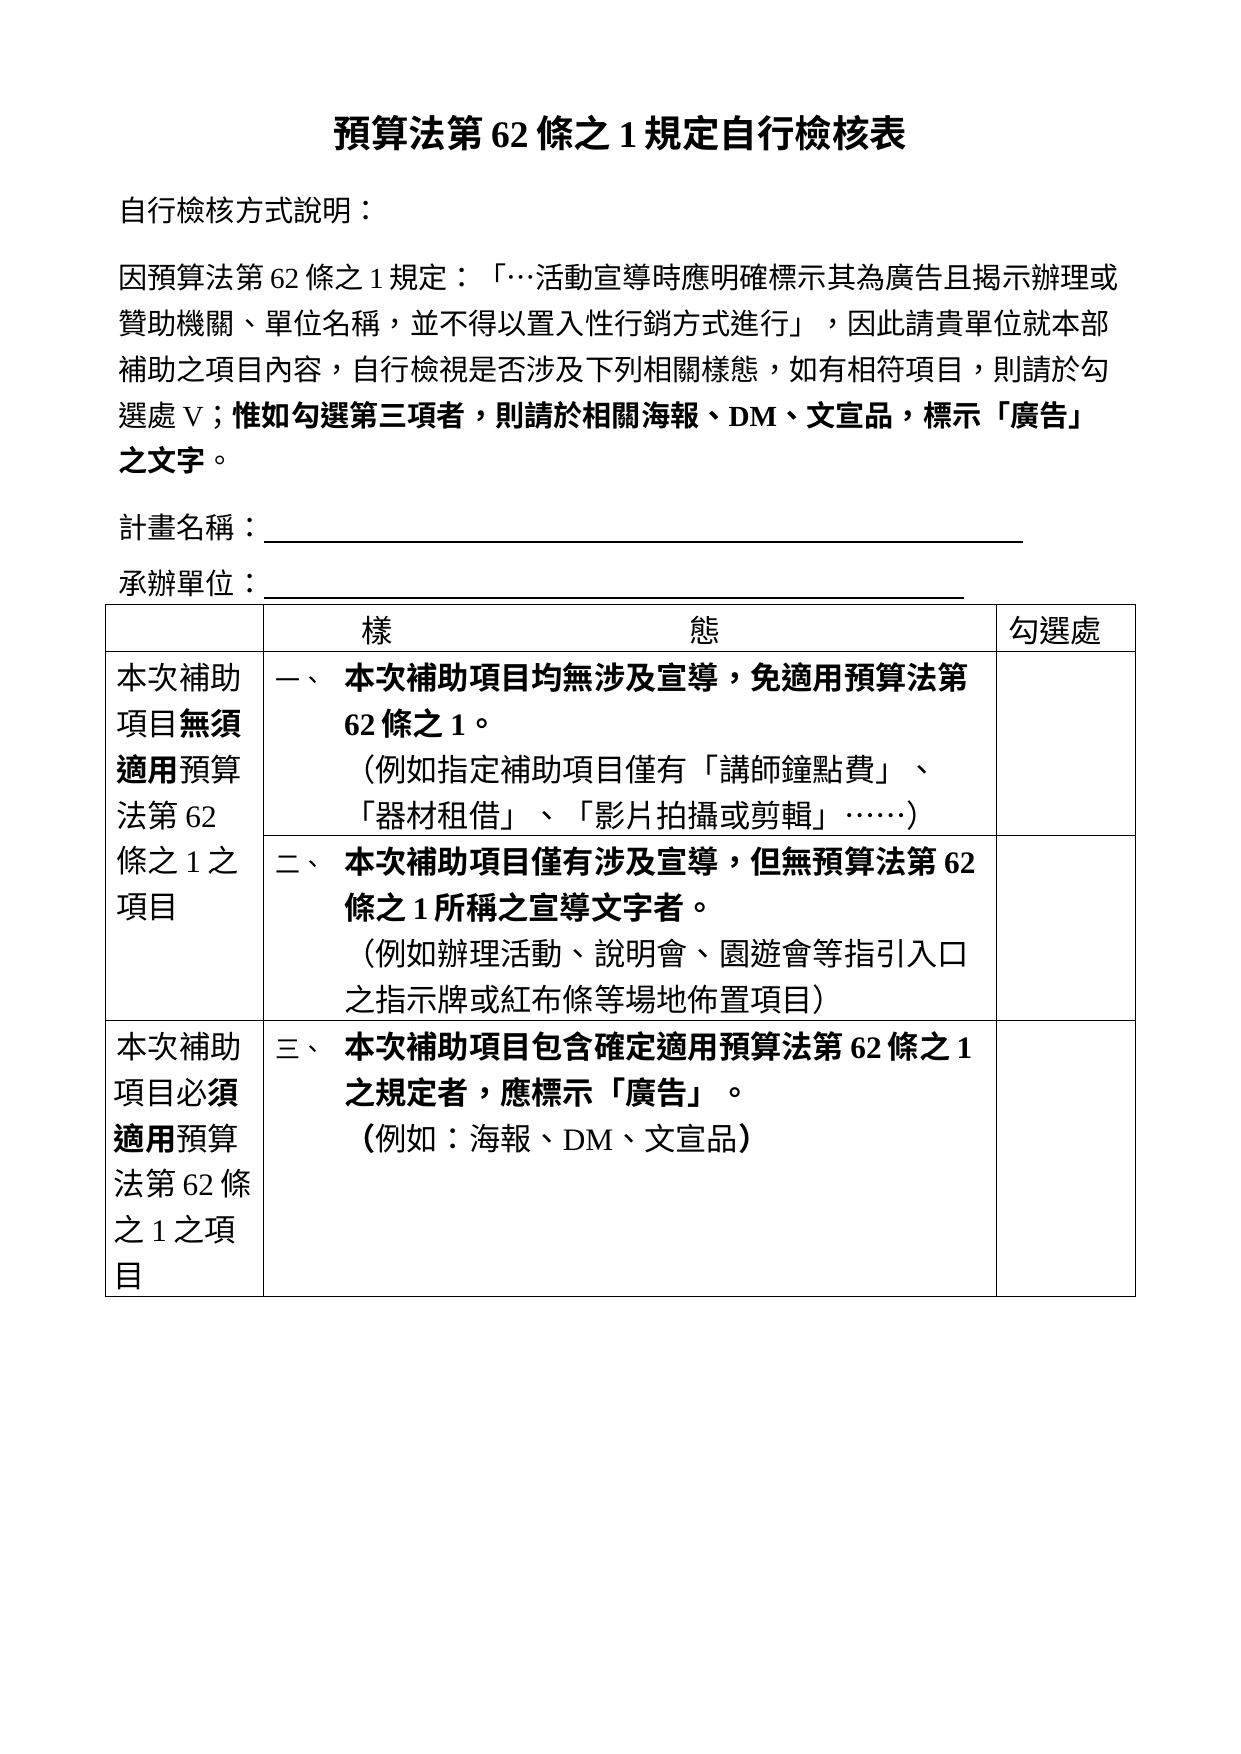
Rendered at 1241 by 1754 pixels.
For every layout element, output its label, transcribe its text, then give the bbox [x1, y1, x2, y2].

table_header 樣 態 [264, 605, 996, 651]
table_cell 本次補助項目僅有涉及宣導，但無預算法第62條之1所稱之宣導文字者。 （例如辦理活動、說明會、園遊會等指引入口之指示牌或紅布條等場地佈置項目） [264, 836, 996, 1019]
text 預算法第62條之1規定自行檢核表 [118, 96, 1122, 164]
table_cell 本次補助項目必須適用預算法第62條之1之項目 [106, 1021, 263, 1296]
text 計畫名稱： [118, 502, 1122, 548]
table_cell [997, 652, 1135, 835]
table_cell 本次補助項目均無涉及宣導，免適用預算法第62條之1。 （例如指定補助項目僅有「講師鐘點費」、「器材租借」、「影片拍攝或剪輯」……） [264, 652, 996, 835]
table_cell 本次補助項目無須適用預算法第62條之1之項目 [106, 652, 263, 1019]
text 因預算法第62條之1規定：「…活動宣導時應明確標示其為廣告且揭示辦理或贊助機關、單位名稱，並不得以置入性行銷方式進行」，因此請貴單位就本部補助之項目內容，自行檢視是否涉及下列相關樣態，如有相符項目，則請於勾選處V；惟如勾選第三項者，則請於相關海報、DM、文宣品，標示「廣告」之文字。 [118, 252, 1122, 481]
table_cell [997, 1021, 1135, 1296]
table_header [106, 605, 263, 651]
table_header 勾選處 [997, 605, 1135, 651]
text 承辦單位： [118, 558, 1122, 604]
text 自行檢核方式說明： [118, 185, 1122, 231]
table_cell [997, 836, 1135, 1019]
table_cell 本次補助項目包含確定適用預算法第62條之1之規定者，應標示「廣告」。 （例如：海報、DM、文宣品） [264, 1021, 996, 1296]
